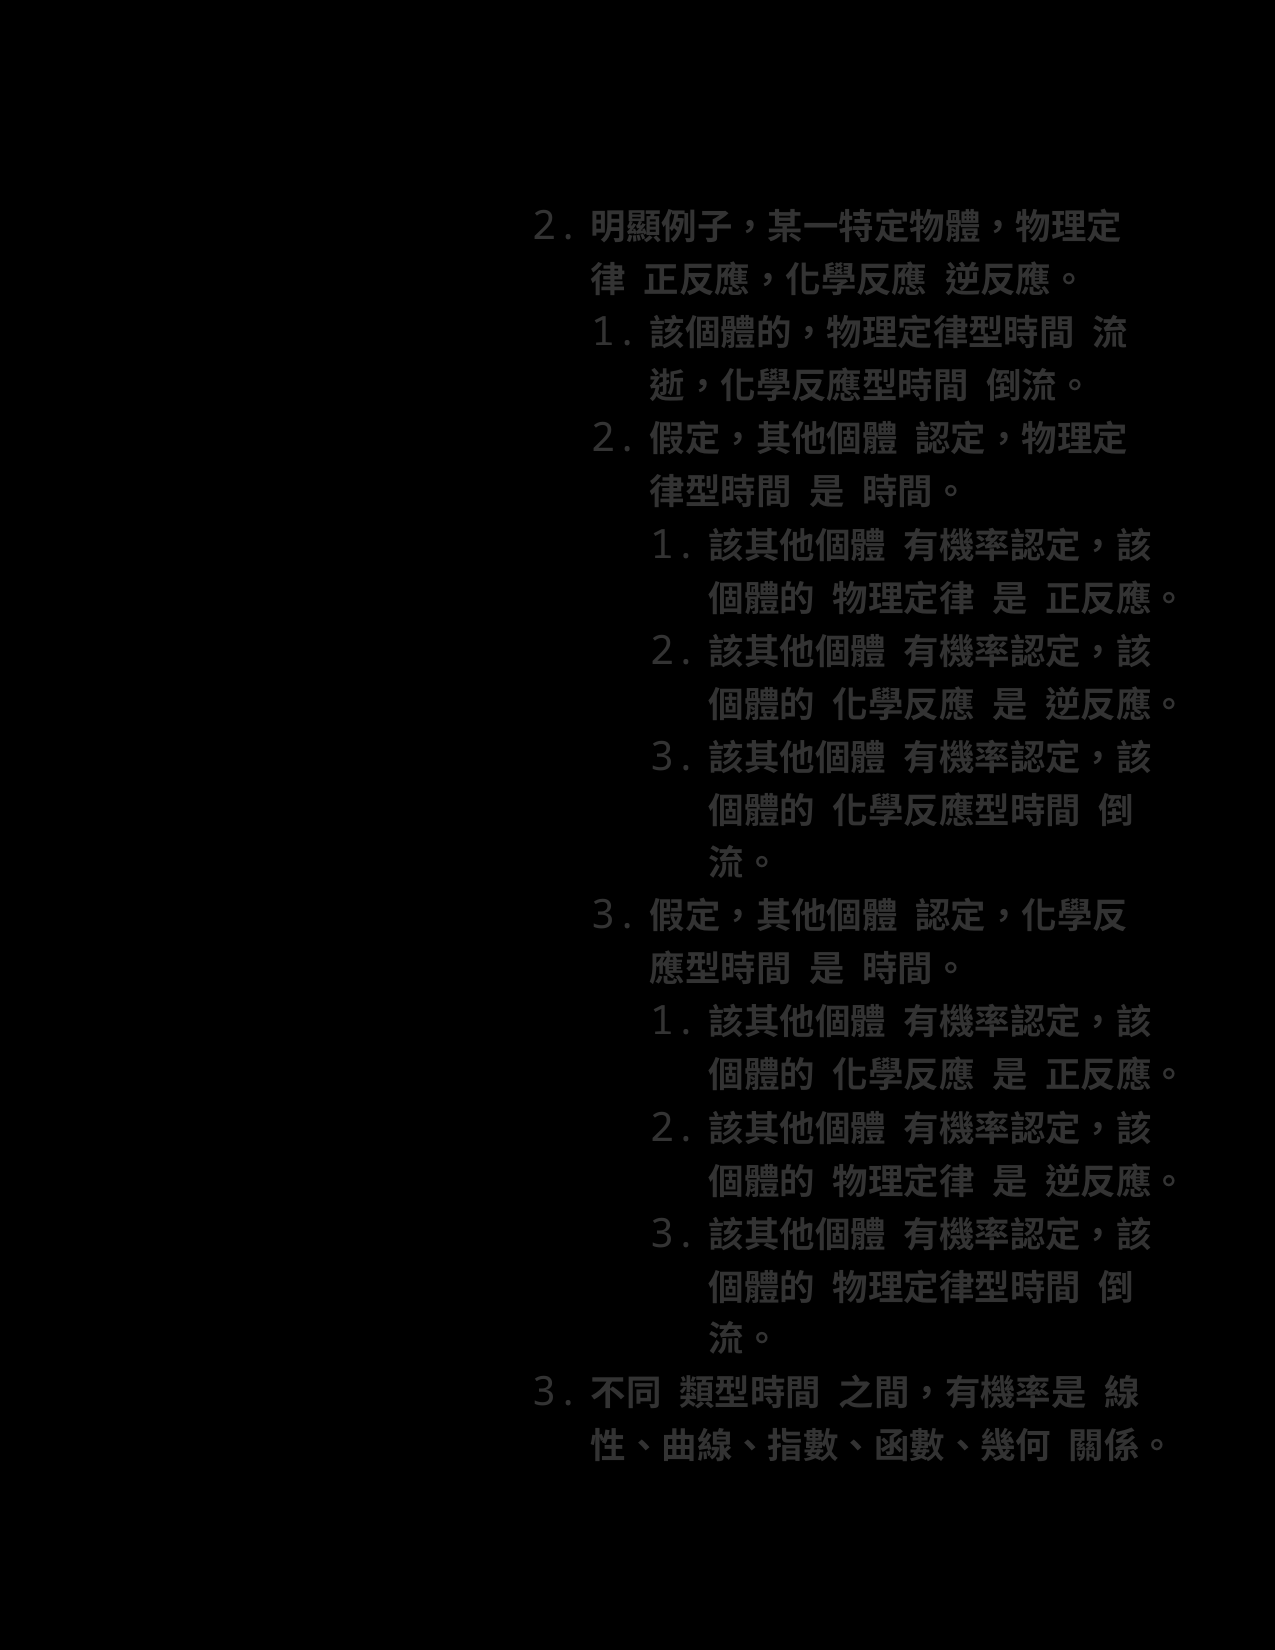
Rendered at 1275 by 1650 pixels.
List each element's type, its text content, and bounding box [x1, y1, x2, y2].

list 明顯例子，某一特定物體，物理定律 正反應，化學反應 逆反應。 [532, 196, 1157, 302]
list 該其他個體 有機率認定，該個體的 化學反應 是 正反應。 [649, 992, 1157, 1098]
list 該其他個體 有機率認定，該個體的 物理定律型時間 倒流。 [649, 1204, 1157, 1362]
list 該個體的，物理定律型時間 流逝，化學反應型時間 倒流。 [591, 302, 1157, 408]
list 該其他個體 有機率認定，該個體的 化學反應 是 逆反應。 [649, 621, 1157, 728]
list 假定，其他個體 認定，物理定律型時間 是 時間。 [591, 408, 1157, 515]
list 假定，其他個體 認定，化學反應型時間 是 時間。 [591, 885, 1157, 992]
list 該其他個體 有機率認定，該個體的 物理定律 是 正反應。 [649, 515, 1157, 621]
list 不同 類型時間 之間，有機率是 線性、曲線、指數、函數、幾何 關係。 [532, 1362, 1157, 1468]
list 該其他個體 有機率認定，該個體的 物理定律 是 逆反應。 [649, 1098, 1157, 1204]
list 該其他個體 有機率認定，該個體的 化學反應型時間 倒流。 [649, 728, 1157, 885]
